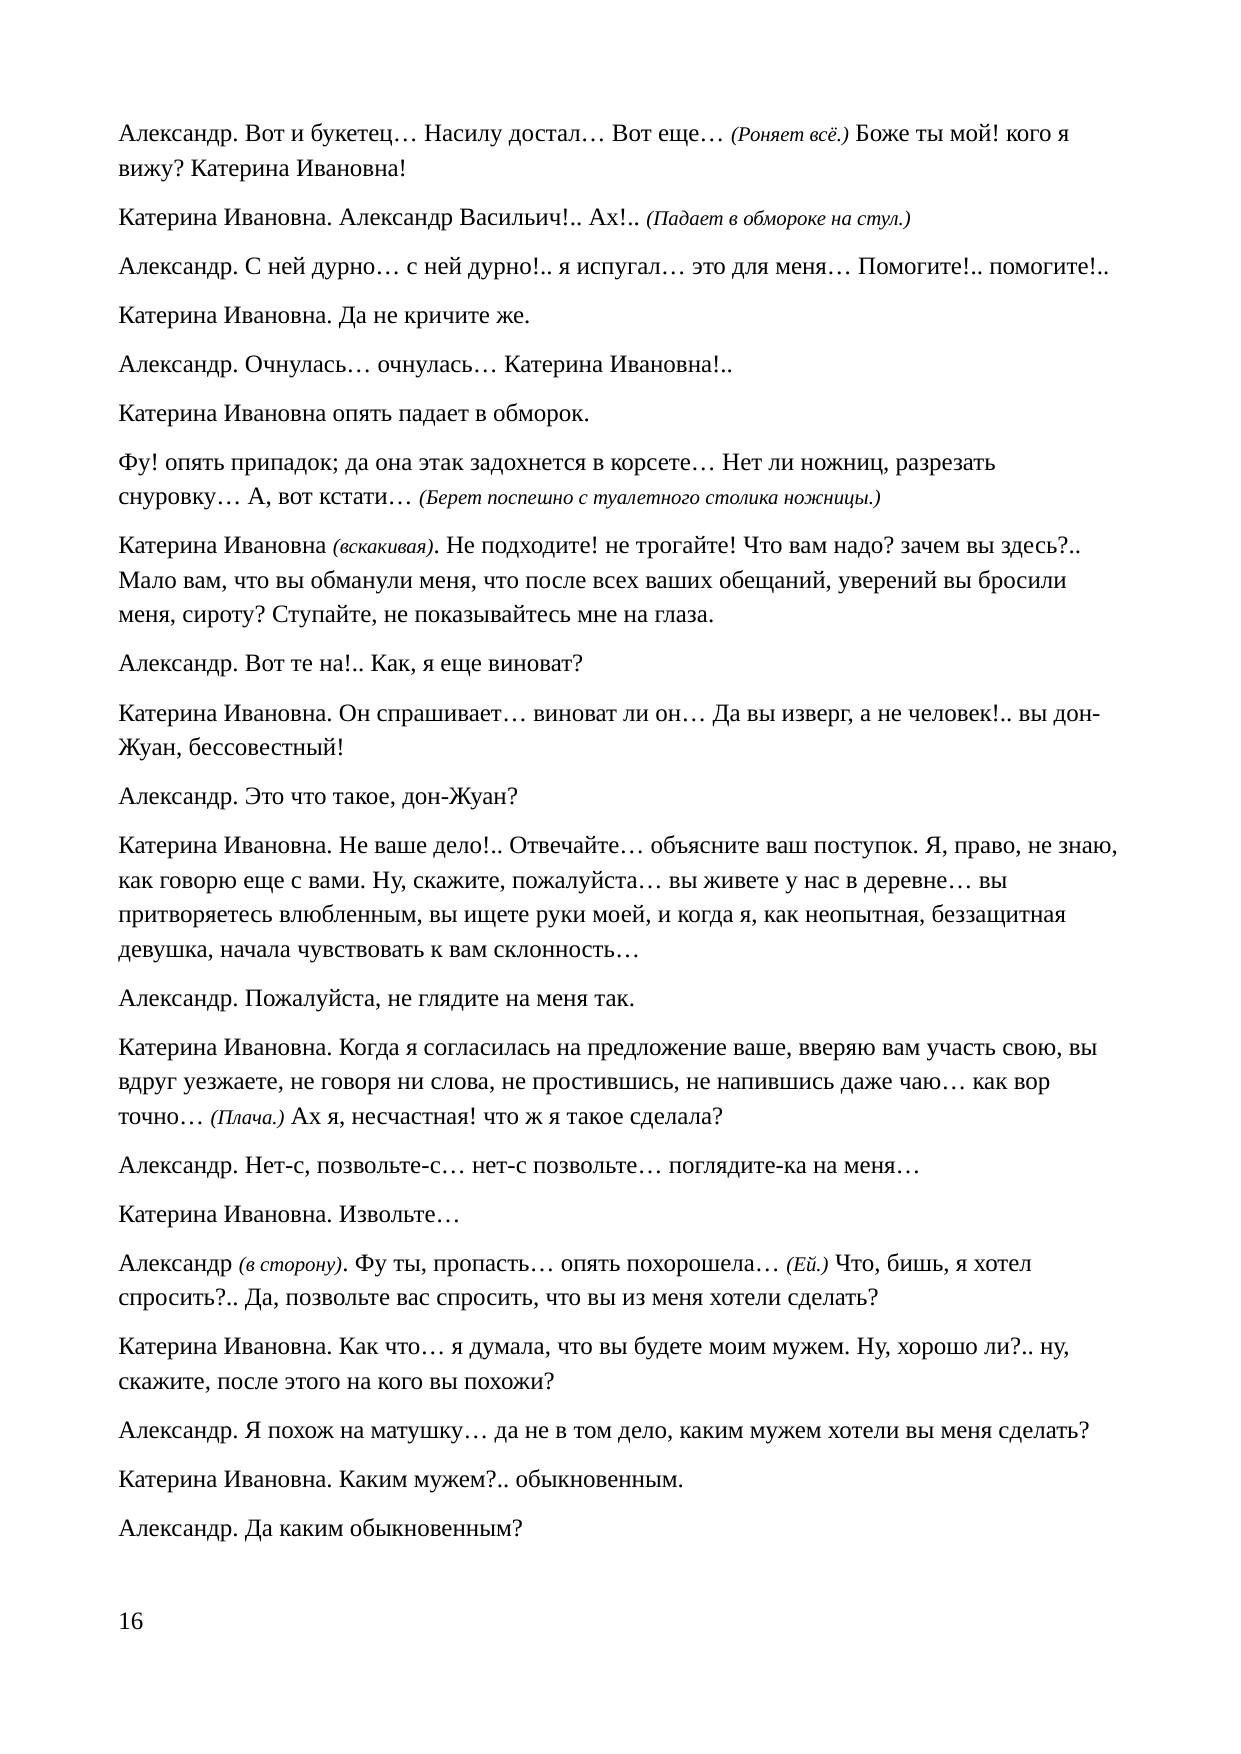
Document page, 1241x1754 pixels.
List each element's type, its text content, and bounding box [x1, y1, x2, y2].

text Александр (в сторону). Фу ты, пропасть… опять похорошела… (Ей.) Что, бишь, я хотел спросить?.. Да, позвольте вас спросить, что вы из меня хотели сделать? [118, 1248, 1122, 1311]
text Катерина Ивановна опять падает в обморок. [118, 398, 1122, 427]
text Александр. С ней дурно… с ней дурно!.. я испугал… это для меня… Помогите!.. помогите!.. [118, 251, 1122, 279]
text Катерина Ивановна. Каким мужем?.. обыкновенным. [118, 1464, 1122, 1493]
text Катерина Ивановна. Как что… я думала, что вы будете моим мужем. Ну, хорошо ли?.. ну, скажите, после этого на кого вы похожи? [118, 1331, 1122, 1395]
text Катерина Ивановна. Александр Васильич!.. Ах!.. (Падает в обмороке на стул.) [118, 202, 1122, 230]
text Катерина Ивановна. Не ваше дело!.. Отвечайте… объясните ваш поступок. Я, право, не знаю, как говорю еще с вами. Ну, скажите, пожалуйста… вы живете у нас в деревне… вы притворяетесь влюбленным, вы ищете руки моей, и когда я, как неопытная, беззащитная девушка, начала чувствовать к вам склонность… [118, 830, 1122, 962]
text Александр. Я похож на матушку… да не в том дело, каким мужем хотели вы меня сделать? [118, 1415, 1122, 1444]
text Катерина Ивановна. Извольте… [118, 1199, 1122, 1228]
text Фу! опять припадок; да она этак задохнется в корсете… Нет ли ножниц, разрезать снуровку… А, вот кстати… (Берет поспешно с туалетного столика ножницы.) [118, 447, 1122, 510]
text Катерина Ивановна (вскакивая). Не подходите! не трогайте! Что вам надо? зачем вы здесь?.. Мало вам, что вы обманули меня, что после всех ваших обещаний, уверений вы бросили меня, сироту? Ступайте, не показывайтесь мне на глаза. [118, 531, 1122, 628]
text Александр. Да каким обыкновенным? [118, 1513, 1122, 1542]
text Катерина Ивановна. Он спрашивает… виноват ли он… Да вы изверг, а не человек!.. вы дон-Жуан, бессовестный! [118, 698, 1122, 761]
text Александр. Очнулась… очнулась… Катерина Ивановна!.. [118, 349, 1122, 378]
text Катерина Ивановна. Когда я согласилась на предложение ваше, вверяю вам участь свою, вы вдруг уезжаете, не говоря ни слова, не простившись, не напившись даже чаю… как вор точно… (Плача.) Ах я, несчастная! что ж я такое сделала? [118, 1032, 1122, 1129]
text Александр. Вот и букетец… Насилу достал… Вот еще… (Роняет всё.) Боже ты мой! кого я вижу? Катерина Ивановна! [118, 118, 1122, 181]
text Катерина Ивановна. Да не кричите же. [118, 300, 1122, 328]
text Александр. Вот те на!.. Как, я еще виноват? [118, 648, 1122, 677]
text Александр. Пожалуйста, не глядите на меня так. [118, 983, 1122, 1011]
text Александр. Это что такое, дон-Жуан? [118, 781, 1122, 810]
text Александр. Нет-с, позвольте-с… нет-с позвольте… поглядите-ка на меня… [118, 1150, 1122, 1178]
